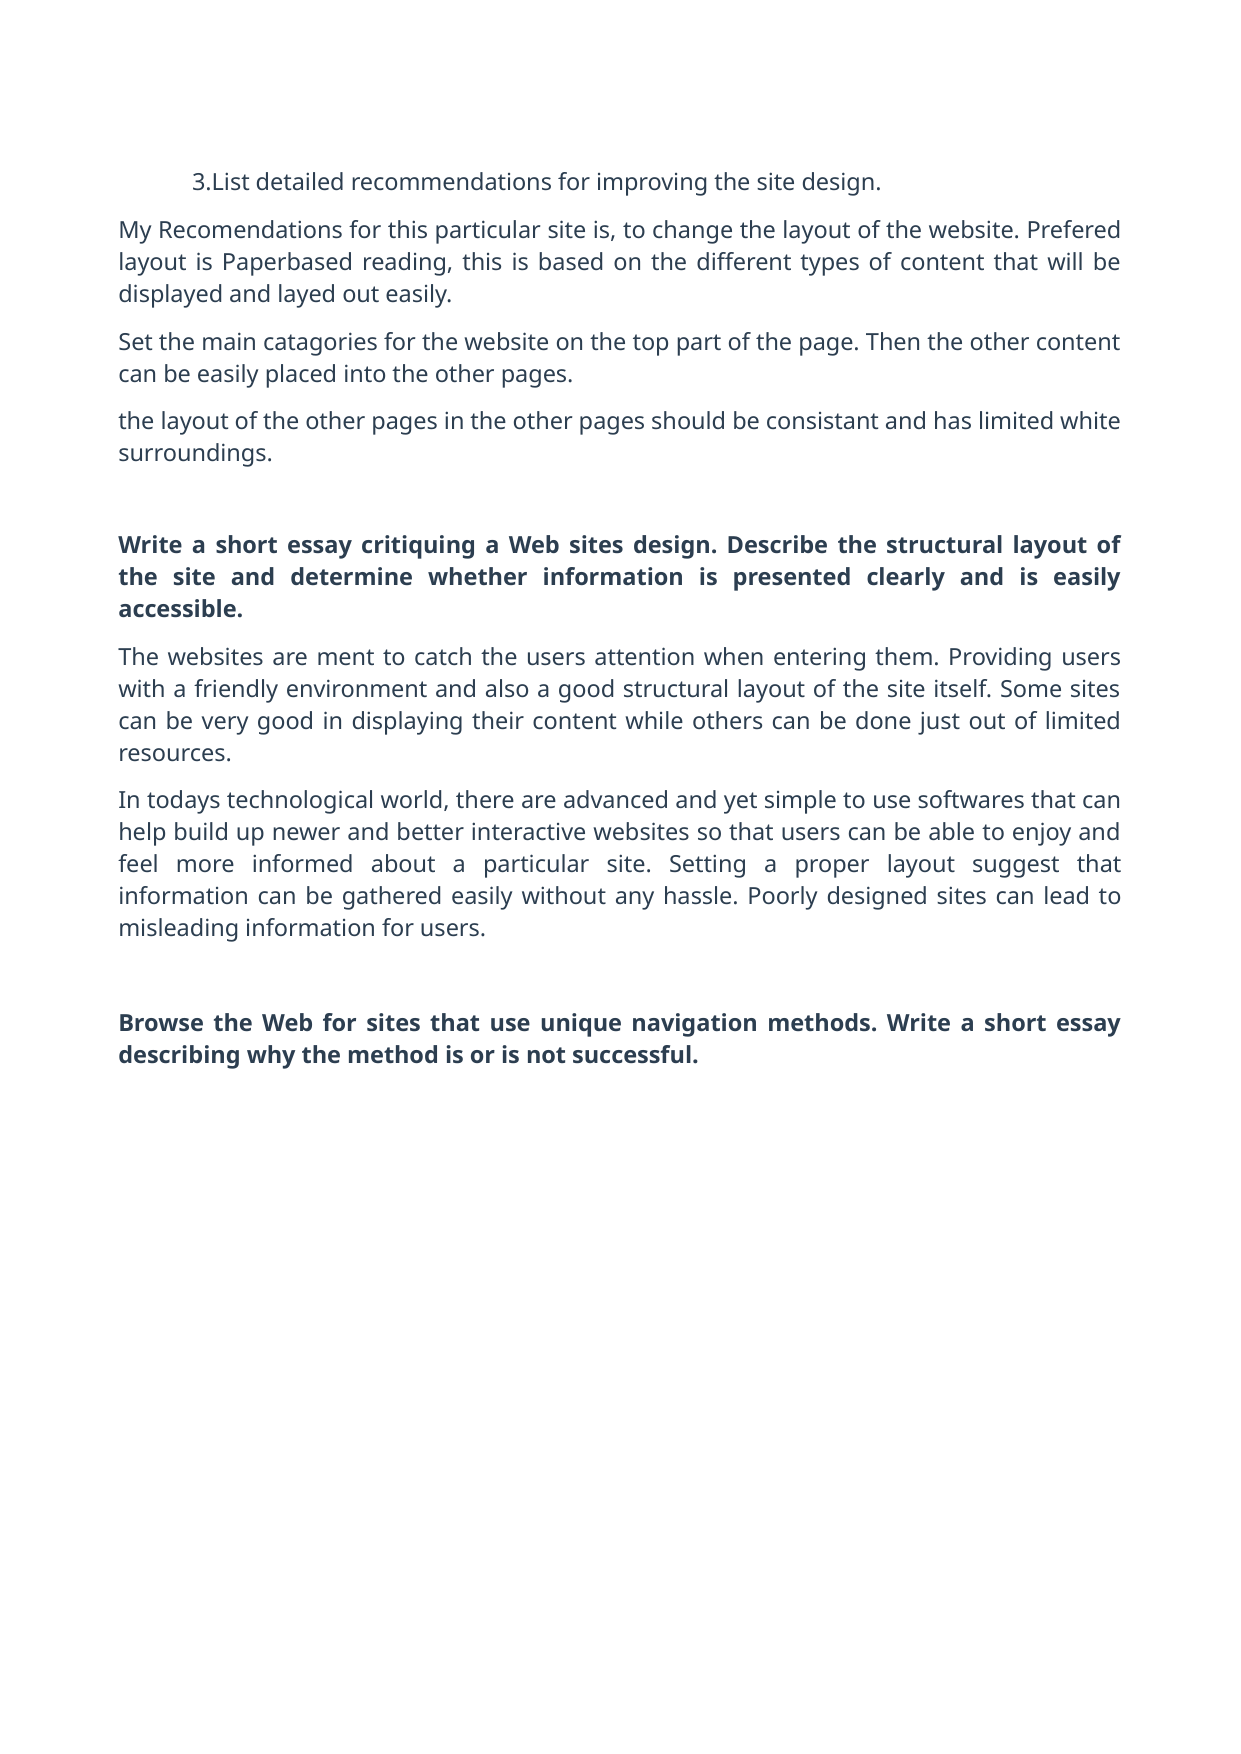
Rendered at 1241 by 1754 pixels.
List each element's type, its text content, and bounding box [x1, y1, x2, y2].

list List detailed recommendations for improving the site design. [118, 166, 1122, 198]
text The websites are ment to catch the users attention when entering them. Providing users with a friendly environment and also a good structural layout of the site itself. Some sites can be very good in displaying their content while others can be done just out of limited resources. [118, 640, 1122, 768]
text In todays technological world, there are advanced and yet simple to use softwares that can help build up newer and better interactive websites so that users can be able to enjoy and feel more informed about a particular site. Setting a proper layout suggest that information can be gathered easily without any hassle. Poorly designed sites can lead to misleading information for users. [118, 783, 1122, 943]
text My Recomendations for this particular site is, to change the layout of the website. Prefered layout is Paperbased reading, this is based on the different types of content that will be displayed and layed out easily. [118, 213, 1122, 309]
text Browse the Web for sites that use unique navigation methods. Write a short essay describing why the method is or is not successful. [118, 1007, 1122, 1071]
text Set the main catagories for the website on the top part of the page. Then the other content can be easily placed into the other pages. [118, 325, 1122, 389]
text the layout of the other pages in the other pages should be consistant and has limited white surroundings. [118, 404, 1122, 468]
text Write a short essay critiquing a Web sites design. Describe the structural layout of the site and determine whether information is presented clearly and is easily accessible. [118, 528, 1122, 624]
